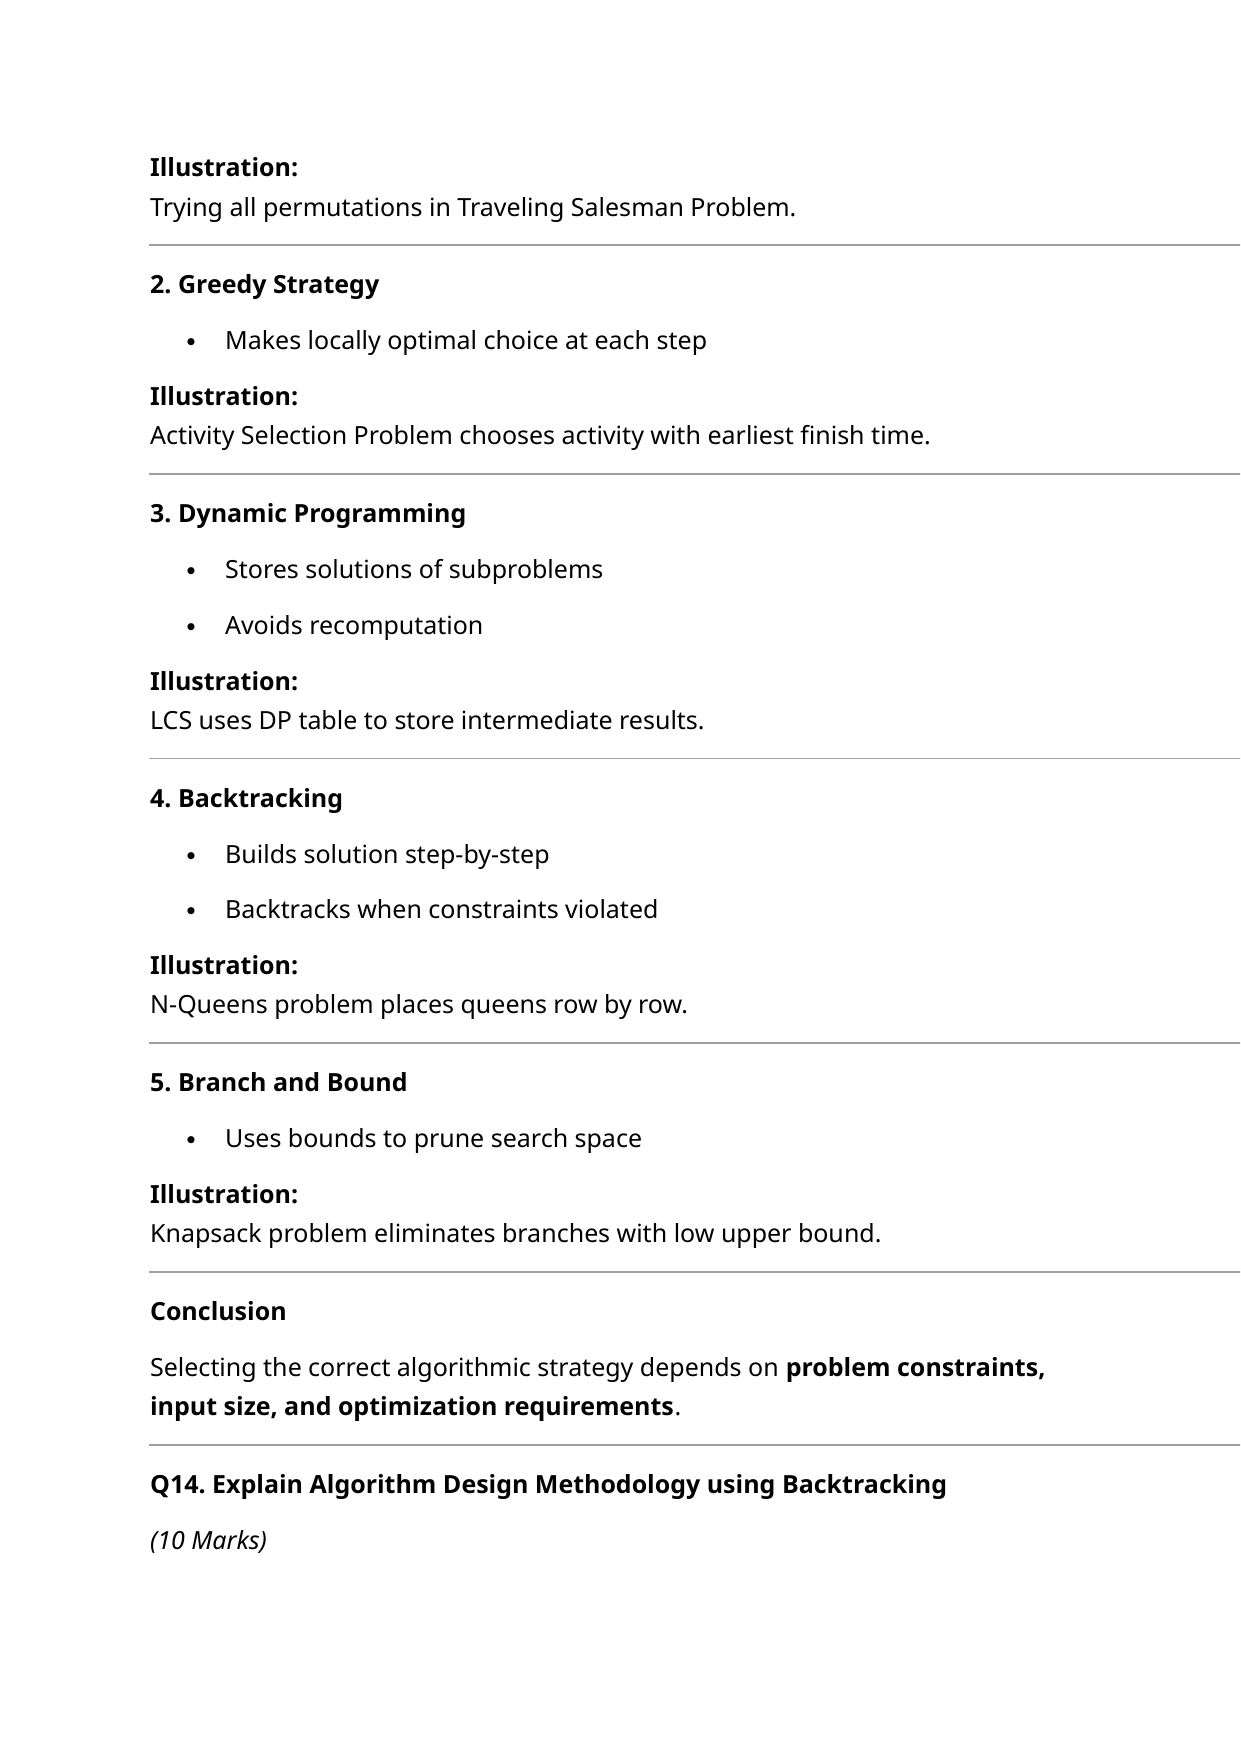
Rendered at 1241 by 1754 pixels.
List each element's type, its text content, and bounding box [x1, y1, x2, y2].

text (10 Marks) [150, 1522, 1090, 1557]
list Makes locally optimal choice at each step [187, 323, 1090, 357]
list Builds solution step-by-step [187, 836, 1090, 870]
text 3. Dynamic Programming [150, 496, 1090, 530]
text Illustration: LCS uses DP table to store intermediate results. [150, 663, 1090, 737]
text 4. Backtracking [150, 780, 1090, 814]
text Selecting the correct algorithmic strategy depends on problem constraints, input size, and optimization requirements. [150, 1349, 1090, 1423]
list Stores solutions of subproblems [187, 552, 1090, 586]
text Illustration: N-Queens problem places queens row by row. [150, 948, 1090, 1021]
text 2. Greedy Strategy [150, 267, 1090, 301]
text Conclusion [150, 1294, 1090, 1328]
list Uses bounds to prune search space [187, 1121, 1090, 1155]
list Avoids recomputation [187, 607, 1090, 642]
list Backtracks when constraints violated [187, 892, 1090, 926]
text Illustration: Knapsack problem eliminates branches with low upper bound. [150, 1177, 1090, 1250]
text Illustration: Trying all permutations in Traveling Salesman Problem. [150, 150, 1090, 223]
text Q14. Explain Algorithm Design Methodology using Backtracking [150, 1467, 1090, 1501]
text Illustration: Activity Selection Problem chooses activity with earliest finish time. [150, 379, 1090, 452]
text 5. Branch and Bound [150, 1065, 1090, 1099]
